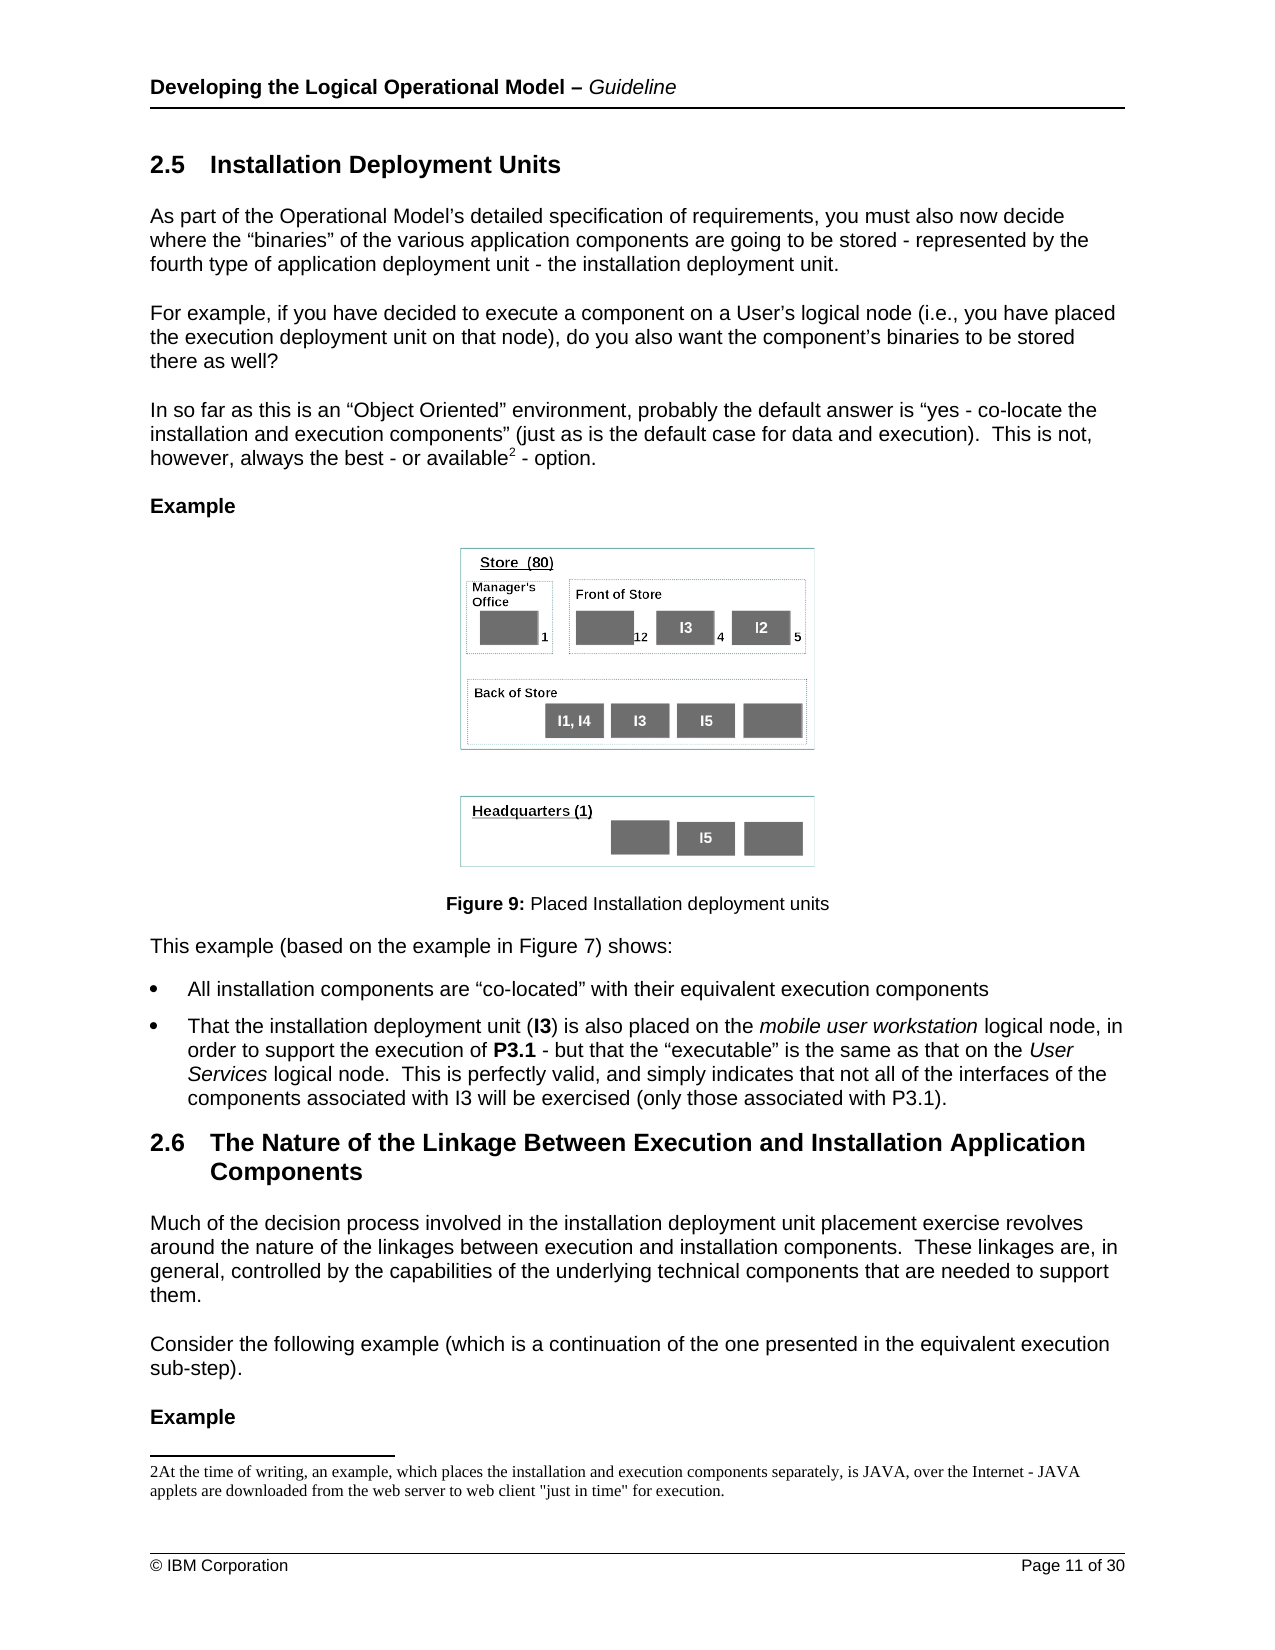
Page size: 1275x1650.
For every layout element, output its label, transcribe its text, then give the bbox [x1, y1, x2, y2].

list All installation components are “co-located” with their equivalent execution components [150, 977, 1125, 1001]
text As part of the Operational Model’s detailed specification of requirements, you must also now decide where the “binaries” of the various application components are going to be stored - represented by the fourth type of application deployment unit - the installation deployment unit. [150, 204, 1125, 276]
list That the installation deployment unit (I3) is also placed on the mobile user workstation logical node, in order to support the execution of P3.1 - but that the “executable” is the same as that on the User Services logical node. This is perfectly valid, and simply indicates that not all of the interfaces of the components associated with I3 will be exercised (only those associated with P3.1). [150, 1014, 1125, 1109]
text Consider the following example (which is a continuation of the one presented in the equivalent execution sub-step). [150, 1332, 1125, 1379]
text Example [150, 494, 1125, 518]
subtitle The Nature of the Linkage Between Execution and Installation Application Components [150, 1128, 1125, 1186]
text Figure 9: Placed Installation deployment units [150, 893, 1125, 914]
text Much of the decision process involved in the installation deployment unit placement exercise revolves around the nature of the linkages between execution and installation components. These linkages are, in general, controlled by the capabilities of the underlying technical components that are needed to support them. [150, 1211, 1125, 1307]
list At the time of writing, an example, which places the installation and execution components separately, is JAVA, over the Internet - JAVA applets are downloaded from the web server to web client "just in time" for execution. [150, 1462, 1125, 1500]
text In so far as this is an “Object Oriented” environment, probably the default answer is “yes - co-locate the installation and execution components” (just as is the default case for data and execution). This is not, however, always the best - or available - option. [150, 397, 1125, 469]
text This example (based on the example in Figure 7) shows: [150, 934, 1125, 958]
text For example, if you have decided to execute a component on a User’s logical node (i.e., you have placed the execution deployment unit on that node), do you also want the component’s binaries to be stored there as well? [150, 301, 1125, 372]
text Example [150, 1404, 1125, 1428]
subtitle Installation Deployment Units [150, 150, 1125, 179]
